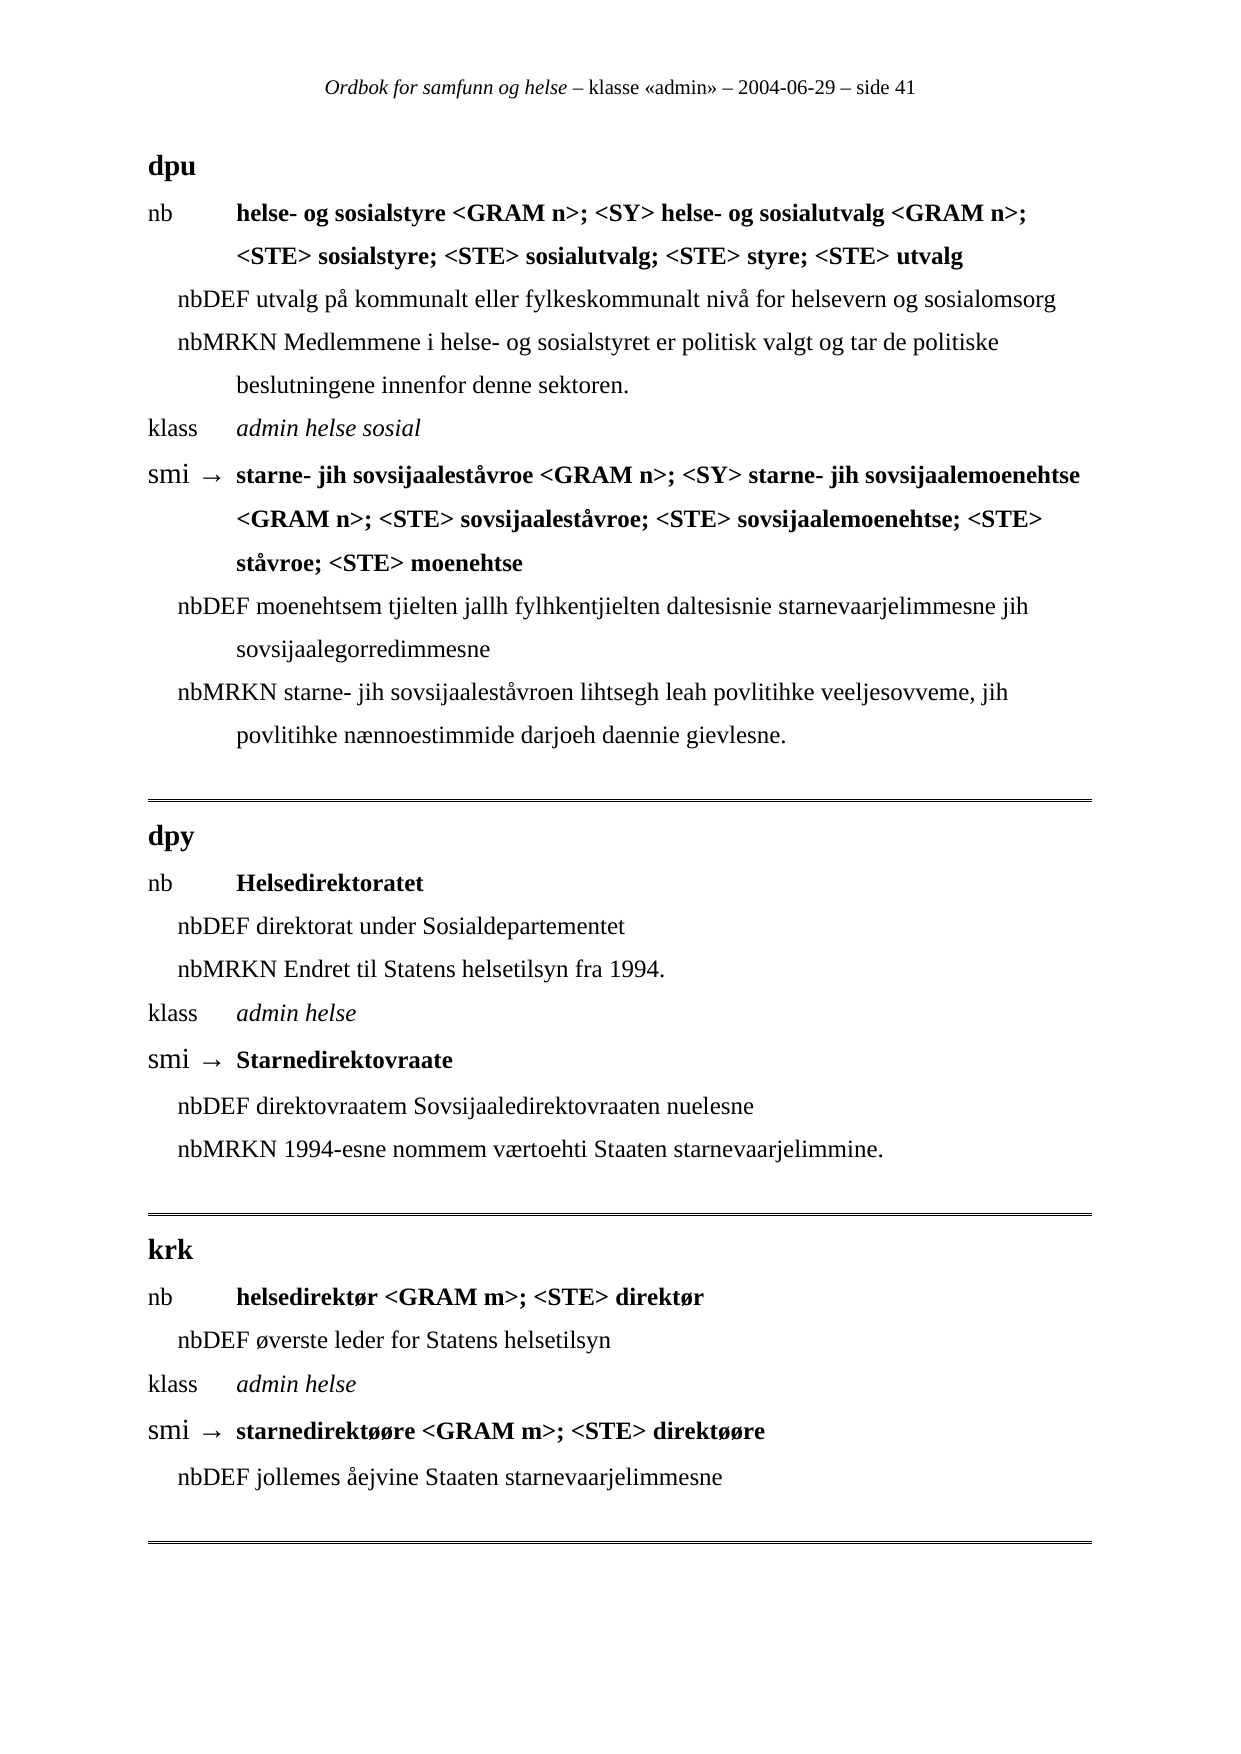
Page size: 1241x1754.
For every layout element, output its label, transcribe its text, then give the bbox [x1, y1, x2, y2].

text dpu [148, 148, 1092, 181]
text klass admin helse [148, 1369, 1092, 1397]
text nbMRKN 1994-esne nommem værtoehti Staaten starnevaarjelimmine. [177, 1134, 1092, 1163]
text nbDEF direktovraatem Sovsijaaledirektovraaten nuelesne [177, 1091, 1092, 1120]
text dpy [148, 818, 1092, 852]
text nbMRKN Medlemmene i helse- og sosialstyret er politisk valgt og tar de politiske beslutningene innenfor denne sektoren. [177, 327, 1092, 399]
text nb helsedirektør <GRAM m>; <STE> direktør [148, 1282, 1092, 1311]
text klass admin helse [148, 998, 1092, 1026]
text nbDEF øverste leder for Statens helsetilsyn [177, 1326, 1092, 1354]
text klass admin helse sosial [148, 413, 1092, 442]
text smi → starnedirektøøre <GRAM m>; <STE> direktøøre [148, 1412, 1092, 1445]
text nbDEF moenehtsem tjielten jallh fylhkentjielten daltesisnie starnevaarjelimmesne jih sovsijaalegorredimmesne [177, 591, 1092, 663]
text nbMRKN starne- jih sovsijaaleståvroen lihtsegh leah povlitihke veeljesovveme, jih povlitihke nænnoestimmide darjoeh daennie gievlesne. [177, 677, 1092, 749]
text krk [148, 1232, 1092, 1266]
text smi → starne- jih sovsijaaleståvroe <GRAM n>; <SY> starne- jih sovsijaalemoenehtse <GRAM n>; <STE> sovsijaaleståvroe; <STE> sovsijaalemoenehtse; <STE> ståvroe; <STE> moenehtse [148, 457, 1092, 576]
text smi → Starnedirektovraate [148, 1041, 1092, 1074]
text nbMRKN Endret til Statens helsetilsyn fra 1994. [177, 954, 1092, 983]
text nbDEF jollemes åejvine Staaten starnevaarjelimmesne [177, 1462, 1092, 1491]
text nbDEF utvalg på kommunalt eller fylkeskommunalt nivå for helsevern og sosialomsorg [177, 284, 1092, 313]
text nb helse- og sosialstyre <GRAM n>; <SY> helse- og sosialutvalg <GRAM n>; <STE> sosialstyre; <STE> sosialutvalg; <STE> styre; <STE> utvalg [148, 198, 1092, 270]
text nbDEF direktorat under Sosialdepartementet [177, 911, 1092, 940]
text nb Helsedirektoratet [148, 868, 1092, 897]
